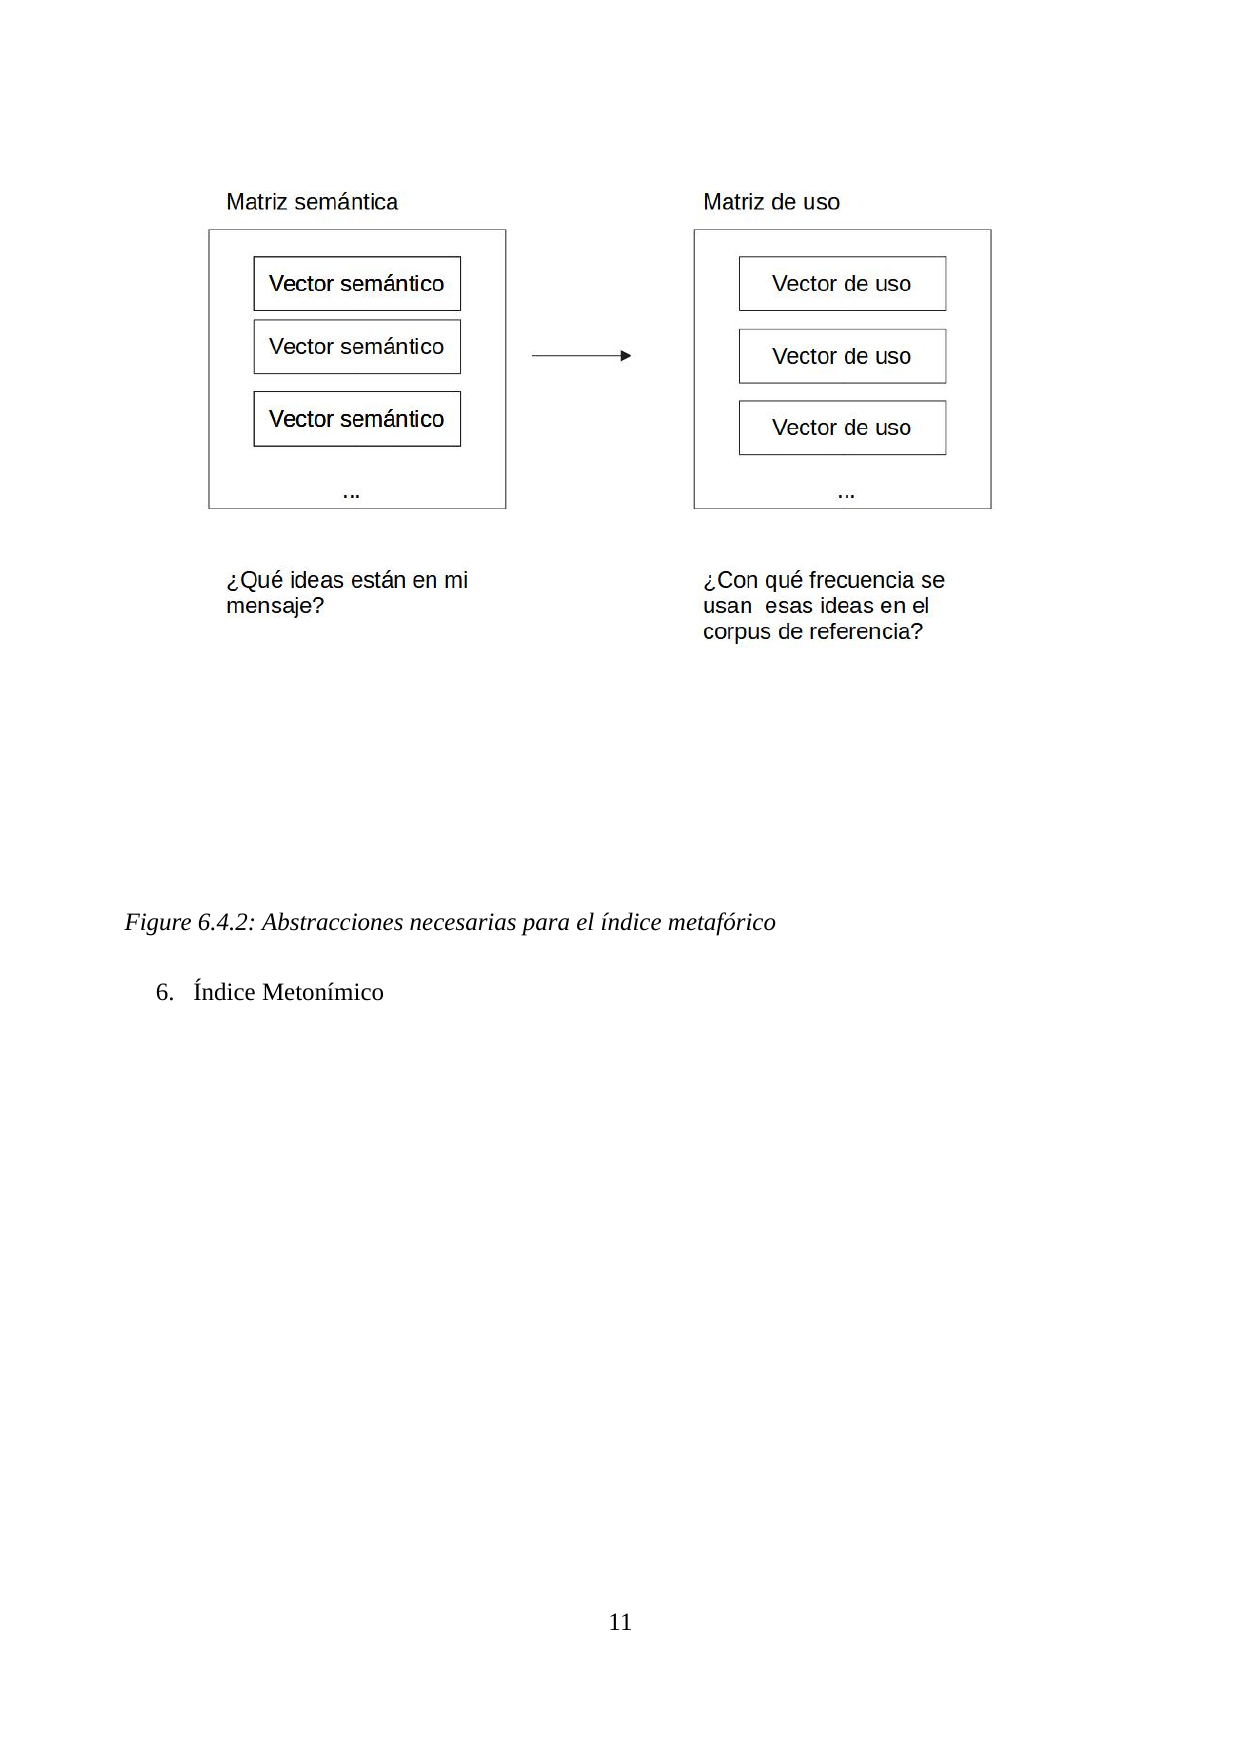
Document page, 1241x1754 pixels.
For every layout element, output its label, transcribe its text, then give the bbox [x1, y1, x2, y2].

list Figure 6.4.2: Abstracciones necesarias para el índice metafórico [118, 907, 1122, 935]
list Índice Metonímico [156, 977, 1122, 1005]
